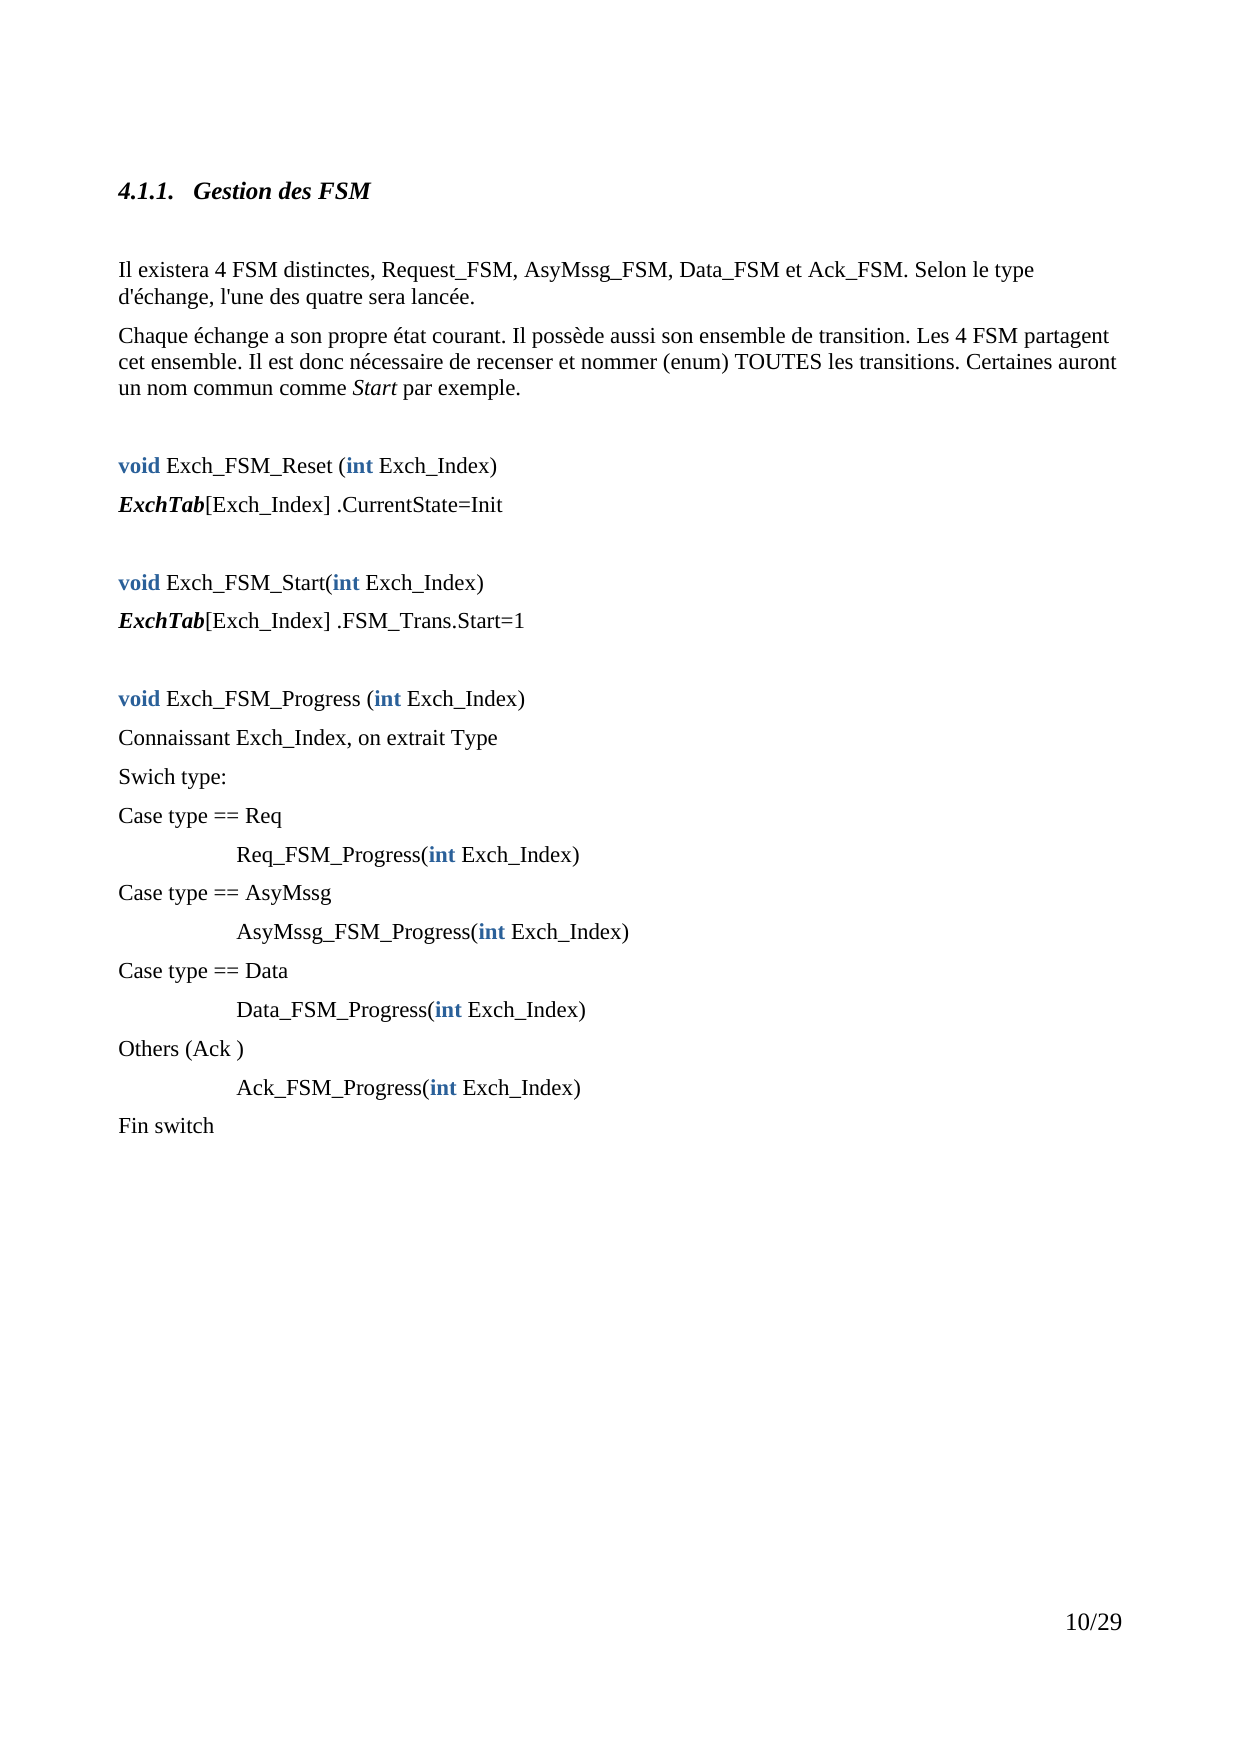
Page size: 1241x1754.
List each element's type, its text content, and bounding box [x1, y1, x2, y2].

text Il existera 4 FSM distinctes, Request_FSM, AsyMssg_FSM, Data_FSM et Ack_FSM. Selon le type d'échange, l'une des quatre sera lancée. [118, 256, 1122, 309]
text Connaissant Exch_Index, on extrait Type [118, 724, 1122, 750]
text Others (Ack ) [118, 1035, 1122, 1061]
text void Exch_FSM_Reset (int Exch_Index) [118, 452, 1122, 478]
text ExchTab[Exch_Index] .CurrentState=Init [118, 491, 1122, 517]
text Data_FSM_Progress(int Exch_Index) [118, 996, 1122, 1022]
text Chaque échange a son propre état courant. Il possède aussi son ensemble de transition. Les 4 FSM partagent cet ensemble. Il est donc nécessaire de recenser et nommer (enum) TOUTES les transitions. Certaines auront un nom commun comme Start par exemple. [118, 322, 1122, 401]
text Case type == Req [118, 802, 1122, 828]
text void Exch_FSM_Progress (int Exch_Index) [118, 685, 1122, 712]
text Case type == Data [118, 957, 1122, 983]
text ExchTab[Exch_Index] .FSM_Trans.Start=1 [118, 607, 1122, 634]
subtitle Gestion des FSM [118, 176, 1122, 205]
text Swich type: [118, 763, 1122, 789]
text void Exch_FSM_Start(int Exch_Index) [118, 569, 1122, 595]
text Fin switch [118, 1113, 1122, 1139]
text Case type == AsyMssg [118, 879, 1122, 906]
text AsyMssg_FSM_Progress(int Exch_Index) [118, 918, 1122, 945]
text Req_FSM_Progress(int Exch_Index) [118, 841, 1122, 867]
text Ack_FSM_Progress(int Exch_Index) [118, 1074, 1122, 1100]
